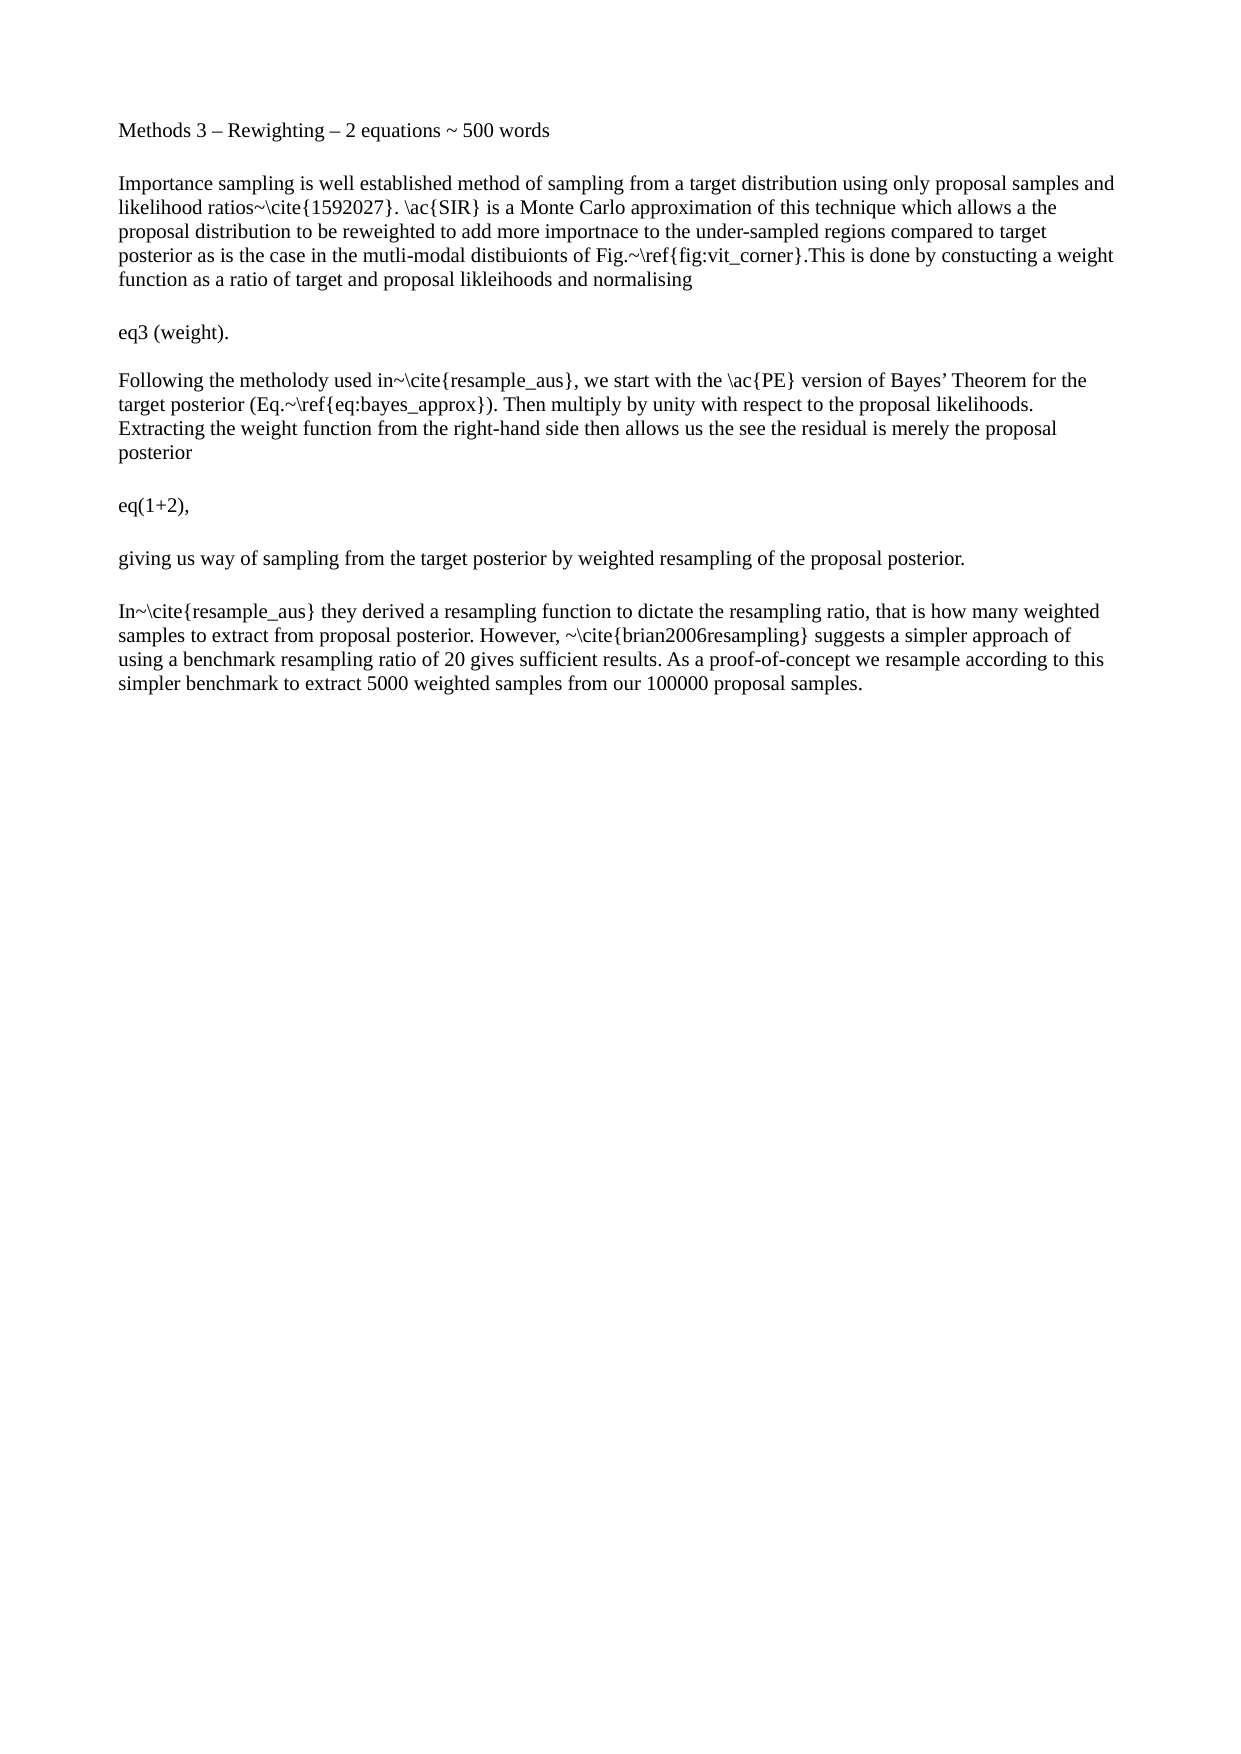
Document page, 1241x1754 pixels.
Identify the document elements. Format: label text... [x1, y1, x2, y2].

text Following the metholody used in~\cite{resample_aus}, we start with the \ac{PE} version of Bayes’ Theorem for the target posterior (Eq.~\ref{eq:bayes_approx}). Then multiply by unity with respect to the proposal likelihoods. Extracting the weight function from the right-hand side then allows us the see the residual is merely the proposal posterior [118, 368, 1122, 464]
text Importance sampling is well established method of sampling from a target distribution using only proposal samples and likelihood ratios~\cite{1592027}. \ac{SIR} is a Monte Carlo approximation of this technique which allows a the proposal distribution to be reweighted to add more importnace to the under-sampled regions compared to target posterior as is the case in the mutli-modal distibuionts of Fig.~\ref{fig:vit_corner}.This is done by constucting a weight function as a ratio of target and proposal likleihoods and normalising [118, 171, 1122, 291]
text Methods 3 – Rewighting – 2 equations ~ 500 words [118, 118, 1122, 142]
text In~\cite{resample_aus} they derived a resampling function to dictate the resampling ratio, that is how many weighted samples to extract from proposal posterior. However, ~\cite{brian2006resampling} suggests a simpler approach of using a benchmark resampling ratio of 20 gives sufficient results. As a proof-of-concept we resample according to this simpler benchmark to extract 5000 weighted samples from our 100000 proposal samples. [118, 599, 1122, 695]
text eq3 (weight). [118, 320, 1122, 344]
text giving us way of sampling from the target posterior by weighted resampling of the proposal posterior. [118, 546, 1122, 570]
text eq(1+2), [118, 493, 1122, 517]
